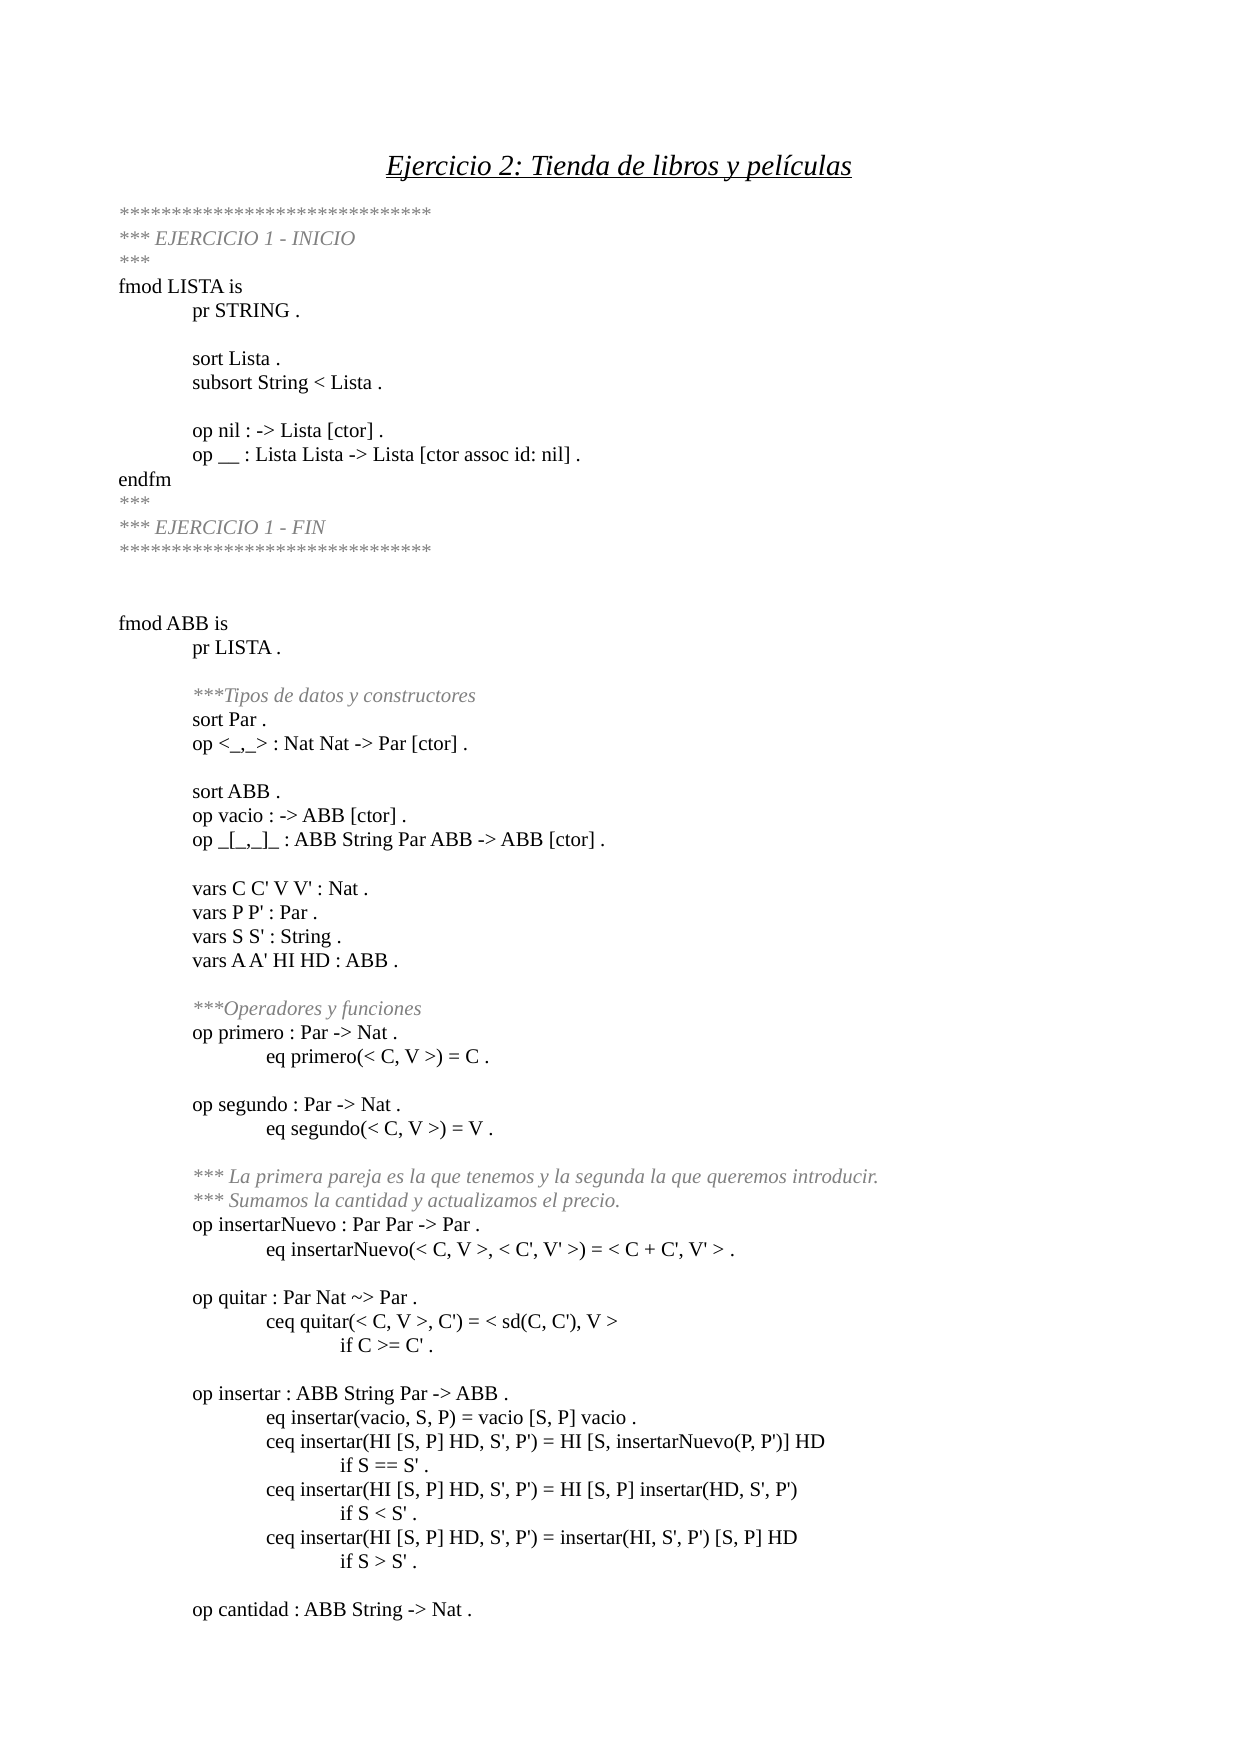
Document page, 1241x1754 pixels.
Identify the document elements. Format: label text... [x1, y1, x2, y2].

text *** EJERCICIO 1 - FIN [118, 514, 1122, 539]
text op cantidad : ABB String -> Nat . [118, 1597, 1122, 1621]
text endfm [118, 466, 1122, 491]
text sort ABB . [118, 779, 1122, 803]
text ceq insertar(HI [S, P] HD, S', P') = HI [S, insertarNuevo(P, P')] HD [118, 1429, 1122, 1453]
text sort Lista . [118, 346, 1122, 370]
text ****************************** [118, 202, 1122, 226]
text ***Operadores y funciones [118, 996, 1122, 1020]
text *** EJERCICIO 1 - INICIO [118, 226, 1122, 250]
text op insertar : ABB String Par -> ABB . [118, 1381, 1122, 1405]
text ***Tipos de datos y constructores [118, 683, 1122, 707]
text eq insertarNuevo(< C, V >, < C', V' >) = < C + C', V' > . [118, 1236, 1122, 1261]
text op primero : Par -> Nat . [118, 1020, 1122, 1044]
text op segundo : Par -> Nat . [118, 1092, 1122, 1116]
text *** [118, 250, 1122, 274]
text vars S S' : String . [118, 924, 1122, 948]
text eq segundo(< C, V >) = V . [118, 1116, 1122, 1140]
text op nil : -> Lista [ctor] . [118, 418, 1122, 442]
text op <_,_> : Nat Nat -> Par [ctor] . [118, 731, 1122, 755]
text op vacio : -> ABB [ctor] . [118, 803, 1122, 827]
text *** [118, 491, 1122, 514]
text op _[_,_]_ : ABB String Par ABB -> ABB [ctor] . [118, 827, 1122, 851]
text ****************************** [118, 539, 1122, 563]
text eq insertar(vacio, S, P) = vacio [S, P] vacio . [118, 1405, 1122, 1429]
text fmod LISTA is [118, 274, 1122, 298]
text *** Sumamos la cantidad y actualizamos el precio. [118, 1188, 1122, 1212]
text op insertarNuevo : Par Par -> Par . [118, 1212, 1122, 1236]
text ceq insertar(HI [S, P] HD, S', P') = insertar(HI, S', P') [S, P] HD [118, 1525, 1122, 1549]
text Ejercicio 2: Tienda de libros y películas [118, 148, 1122, 181]
text if S == S' . [118, 1453, 1122, 1477]
text vars A A' HI HD : ABB . [118, 948, 1122, 972]
text op __ : Lista Lista -> Lista [ctor assoc id: nil] . [118, 442, 1122, 466]
text subsort String < Lista . [118, 370, 1122, 394]
text *** La primera pareja es la que tenemos y la segunda la que queremos introducir. [118, 1164, 1122, 1188]
text sort Par . [118, 707, 1122, 731]
text eq primero(< C, V >) = C . [118, 1044, 1122, 1068]
text ceq insertar(HI [S, P] HD, S', P') = HI [S, P] insertar(HD, S', P') [118, 1477, 1122, 1501]
text pr STRING . [118, 298, 1122, 322]
text if S < S' . [118, 1501, 1122, 1525]
text vars P P' : Par . [118, 899, 1122, 924]
text pr LISTA . [118, 635, 1122, 659]
text fmod ABB is [118, 611, 1122, 635]
text ceq quitar(< C, V >, C') = < sd(C, C'), V > [118, 1309, 1122, 1333]
text op quitar : Par Nat ~> Par . [118, 1284, 1122, 1309]
text if C >= C' . [118, 1333, 1122, 1357]
text vars C C' V V' : Nat . [118, 876, 1122, 899]
text if S > S' . [118, 1549, 1122, 1573]
